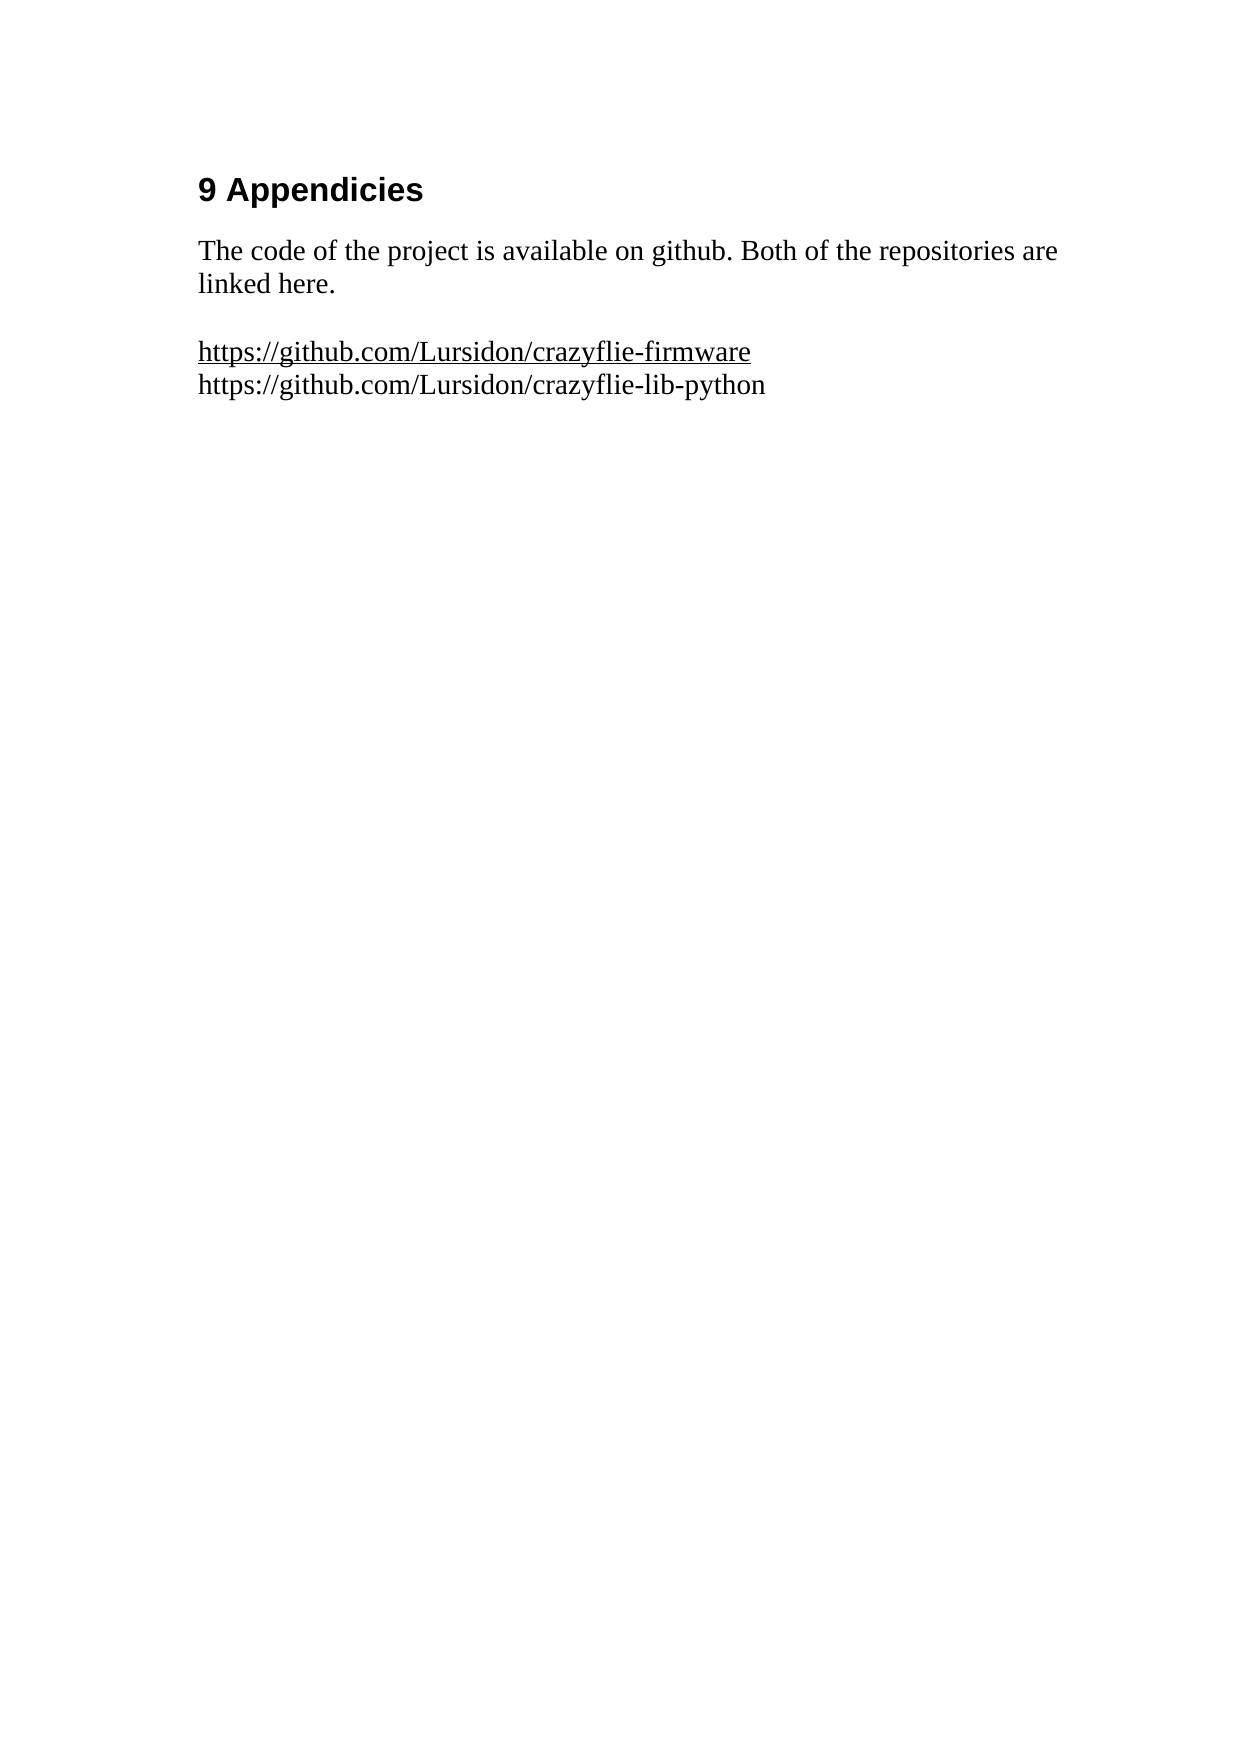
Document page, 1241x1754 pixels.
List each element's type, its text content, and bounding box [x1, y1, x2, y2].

text https://github.com/Lursidon/crazyflie-firmware [198, 334, 1119, 367]
text The code of the project is available on github. Both of the repositories are linked here. [198, 233, 1119, 300]
subtitle Appendicies [198, 170, 1119, 208]
text https://github.com/Lursidon/crazyflie-lib-python [198, 367, 1119, 401]
